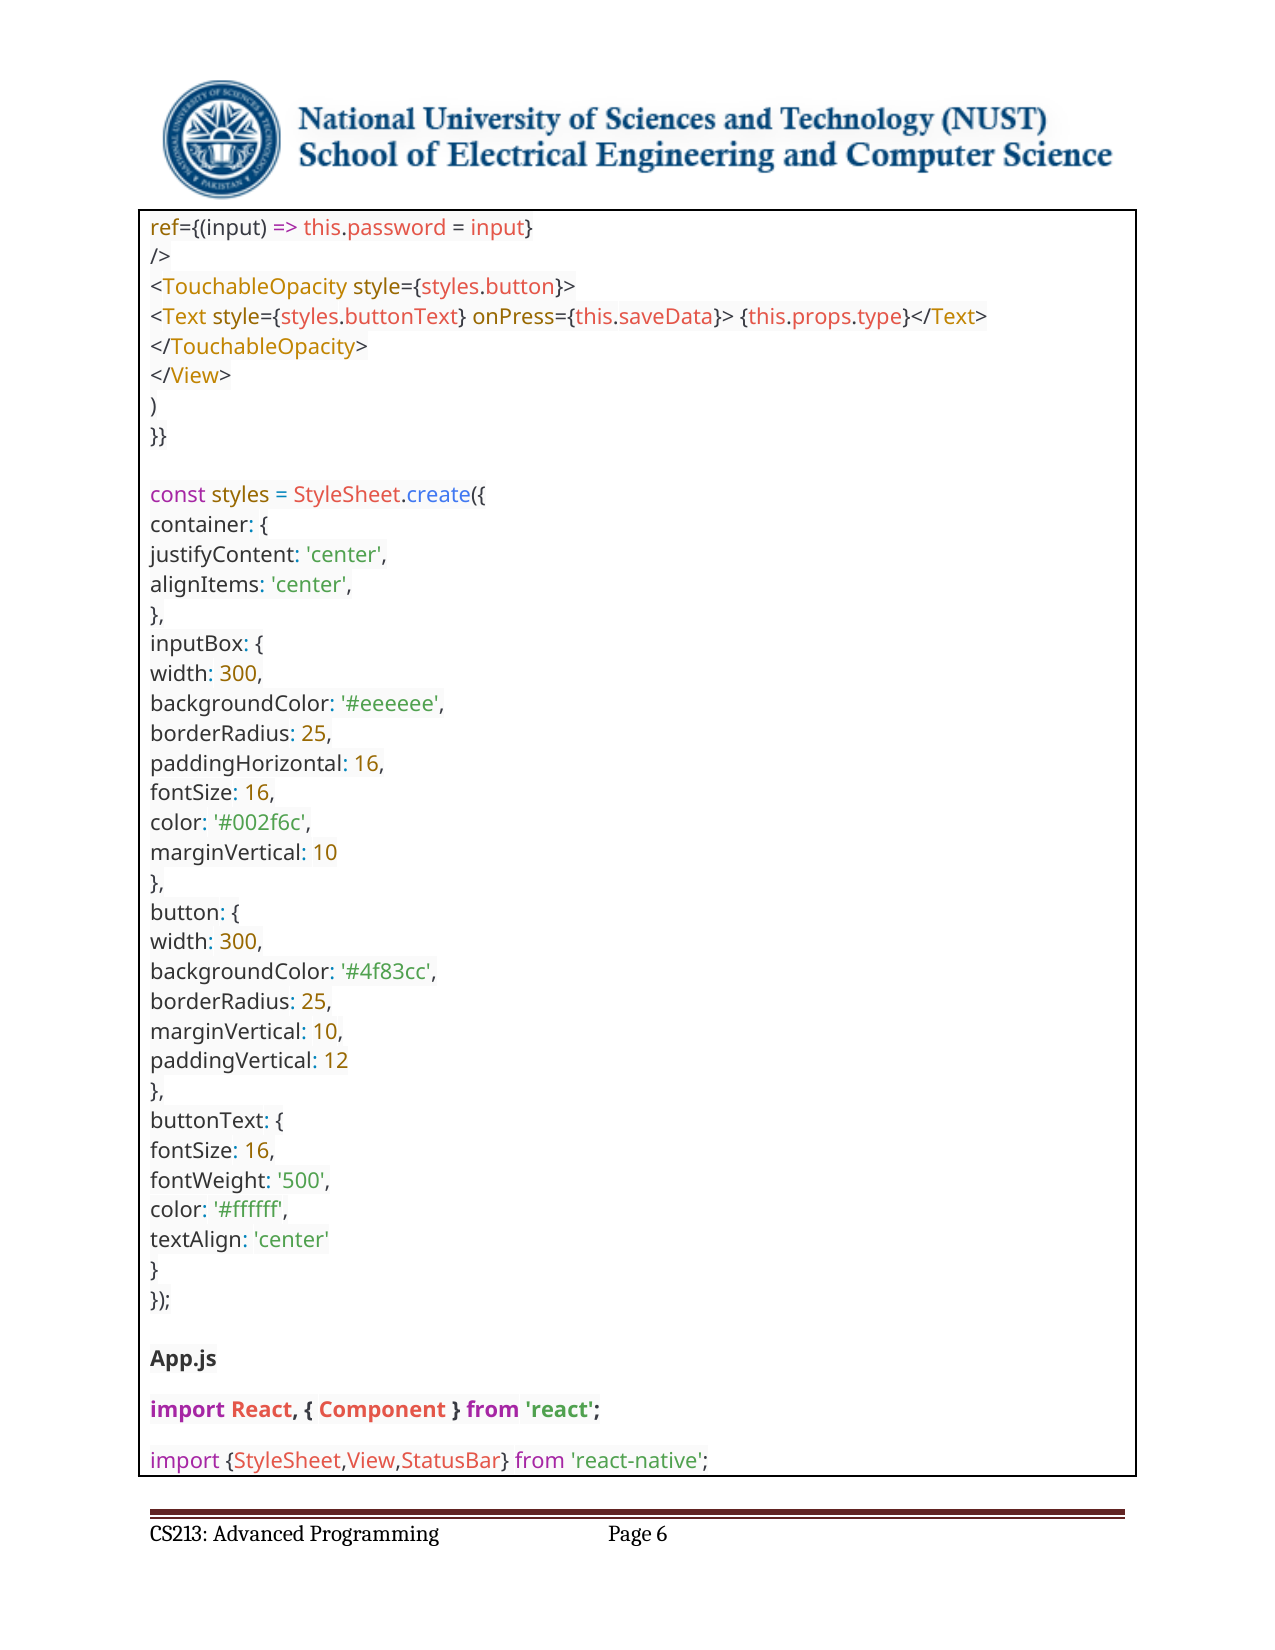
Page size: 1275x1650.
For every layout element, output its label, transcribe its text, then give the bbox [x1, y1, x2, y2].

table_cell ref={(input) => this.password = input} /> <TouchableOpacity style={styles.button}> <Text style={styles.buttonText} onPress={this.saveData}> {this.props.type}</Text> </TouchableOpacity> </View> ) }} const styles = StyleSheet.create({ container: { justifyContent: 'center', alignItems: 'center', }, inputBox: { width: 300, backgroundColor: '#eeeeee', borderRadius: 25, paddingHorizontal: 16, fontSize: 16, color: '#002f6c', marginVertical: 10 }, button: { width: 300, backgroundColor: '#4f83cc', borderRadius: 25, marginVertical: 10, paddingVertical: 12 }, buttonText: { fontSize: 16, fontWeight: '500', color: '#ffffff', textAlign: 'center' } }); App.js import React, { Component } from 'react'; import {StyleSheet,View,StatusBar} from 'react-native'; [140, 211, 1135, 1474]
picture [150, 75, 1125, 209]
